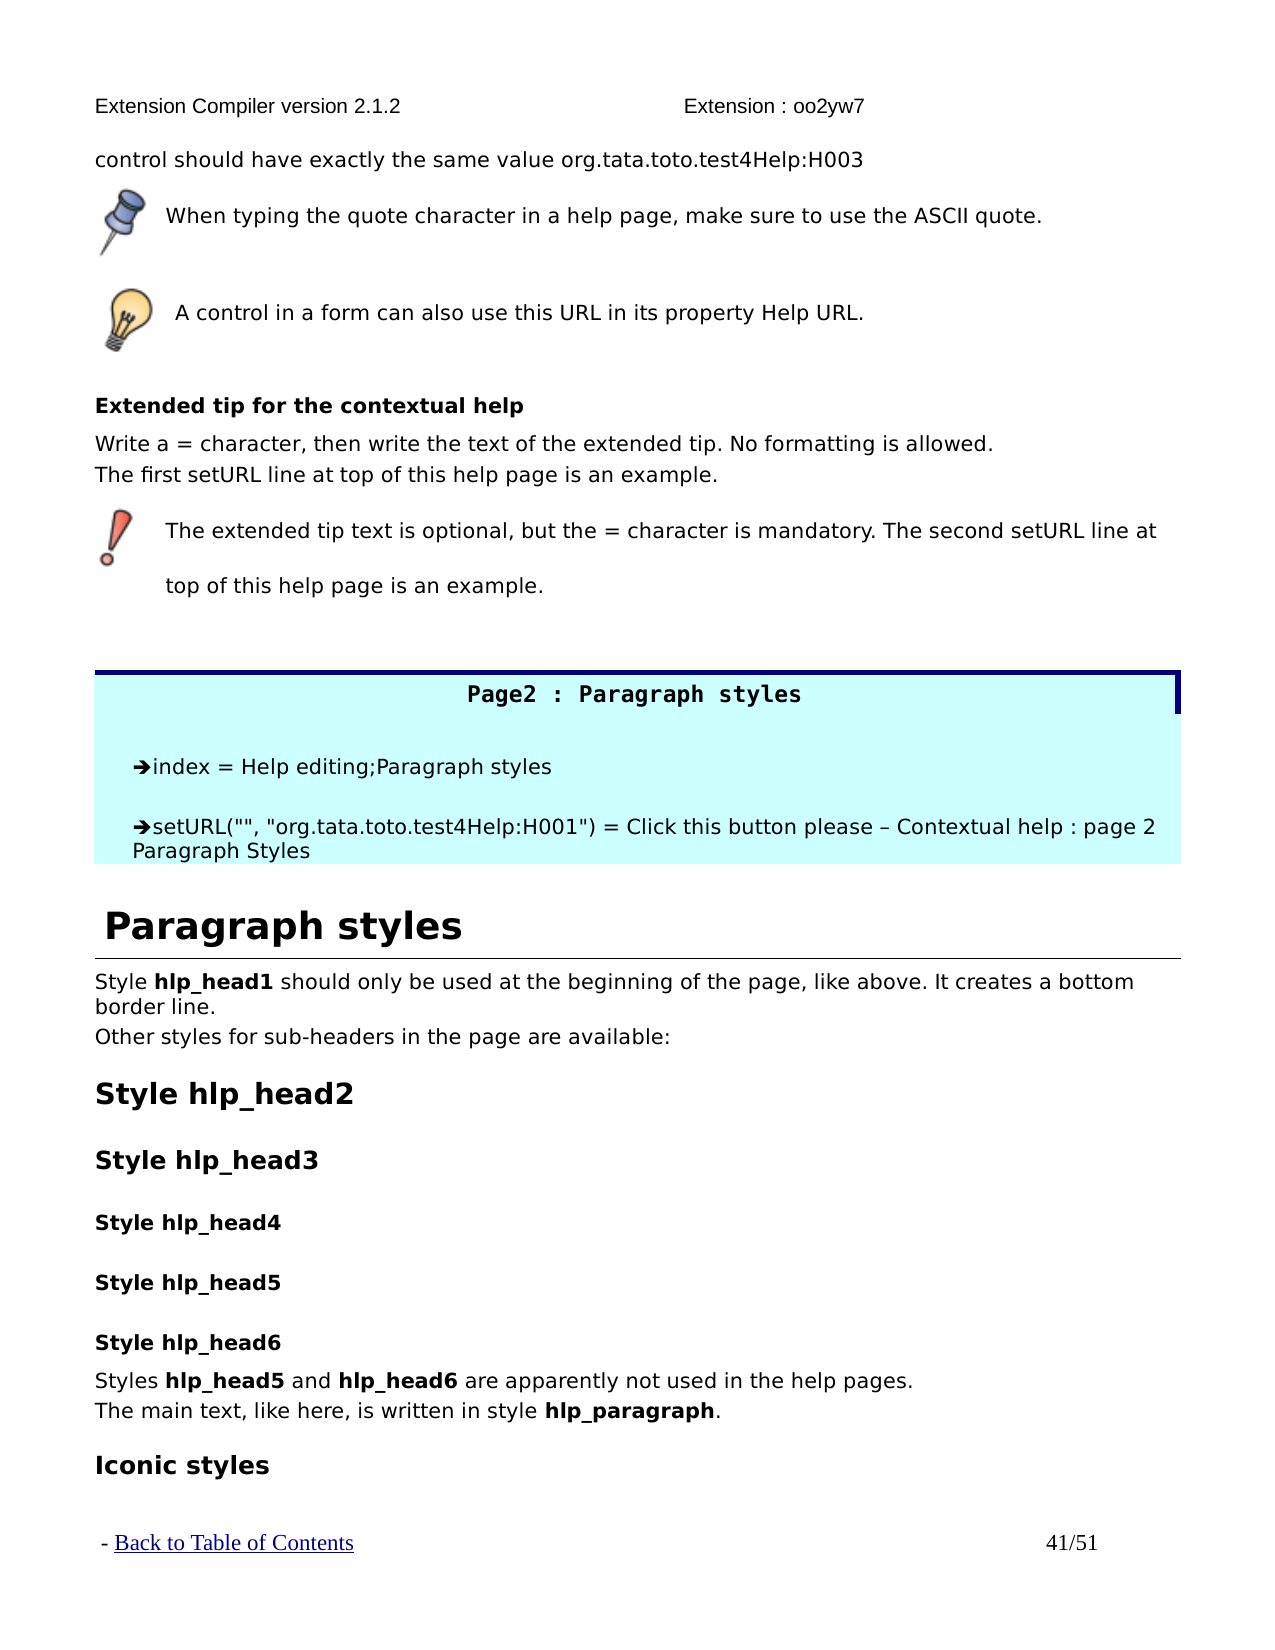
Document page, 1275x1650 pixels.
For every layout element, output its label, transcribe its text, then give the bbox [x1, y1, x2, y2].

list The extended tip text is optional, but the = character is mandatory. The second setURL line at top of this help page is an example. [94, 502, 1181, 599]
list When typing the quote character in a help page, make sure to use the ASCII quote. [151, 187, 1181, 259]
text Iconic styles [94, 1451, 1181, 1480]
text Style hlp_head6 [94, 1331, 1181, 1355]
text Styles hlp_head5 and hlp_head6 are apparently not used in the help pages. [94, 1369, 1181, 1393]
list setURL("", "org.tata.toto.test4Help:H001") = Click this button please – Contextual help : page 2 Paragraph Styles [94, 815, 1181, 864]
text Style hlp_head2 [94, 1077, 1181, 1111]
picture [95, 187, 151, 259]
picture [95, 502, 138, 574]
text Paragraph styles [94, 895, 1181, 958]
text Style hlp_head4 [94, 1211, 1181, 1235]
text Other styles for sub-headers in the page are available: [94, 1025, 1181, 1049]
text control should have exactly the same value org.tata.toto.test4Help:H003 [94, 147, 1181, 172]
text Style hlp_head3 [94, 1146, 1181, 1175]
text Style hlp_head1 should only be used at the beginning of the page, like above. It creates a bottom border line. [94, 970, 1181, 1019]
text Page2 : Paragraph styles [94, 671, 1175, 714]
list A control in a form can also use this URL in its property Help URL. [94, 283, 1181, 358]
text Write a = character, then write the text of the extended tip. No formatting is allowed. [94, 432, 1181, 457]
text Extended tip for the contextual help [94, 394, 1181, 419]
text The main text, like here, is written in style hlp_paragraph. [94, 1399, 1181, 1423]
picture [95, 284, 163, 357]
list index = Help editing;Paragraph styles [94, 755, 1181, 779]
text Style hlp_head5 [94, 1271, 1181, 1295]
text The first setURL line at top of this help page is an example. [94, 462, 1181, 487]
